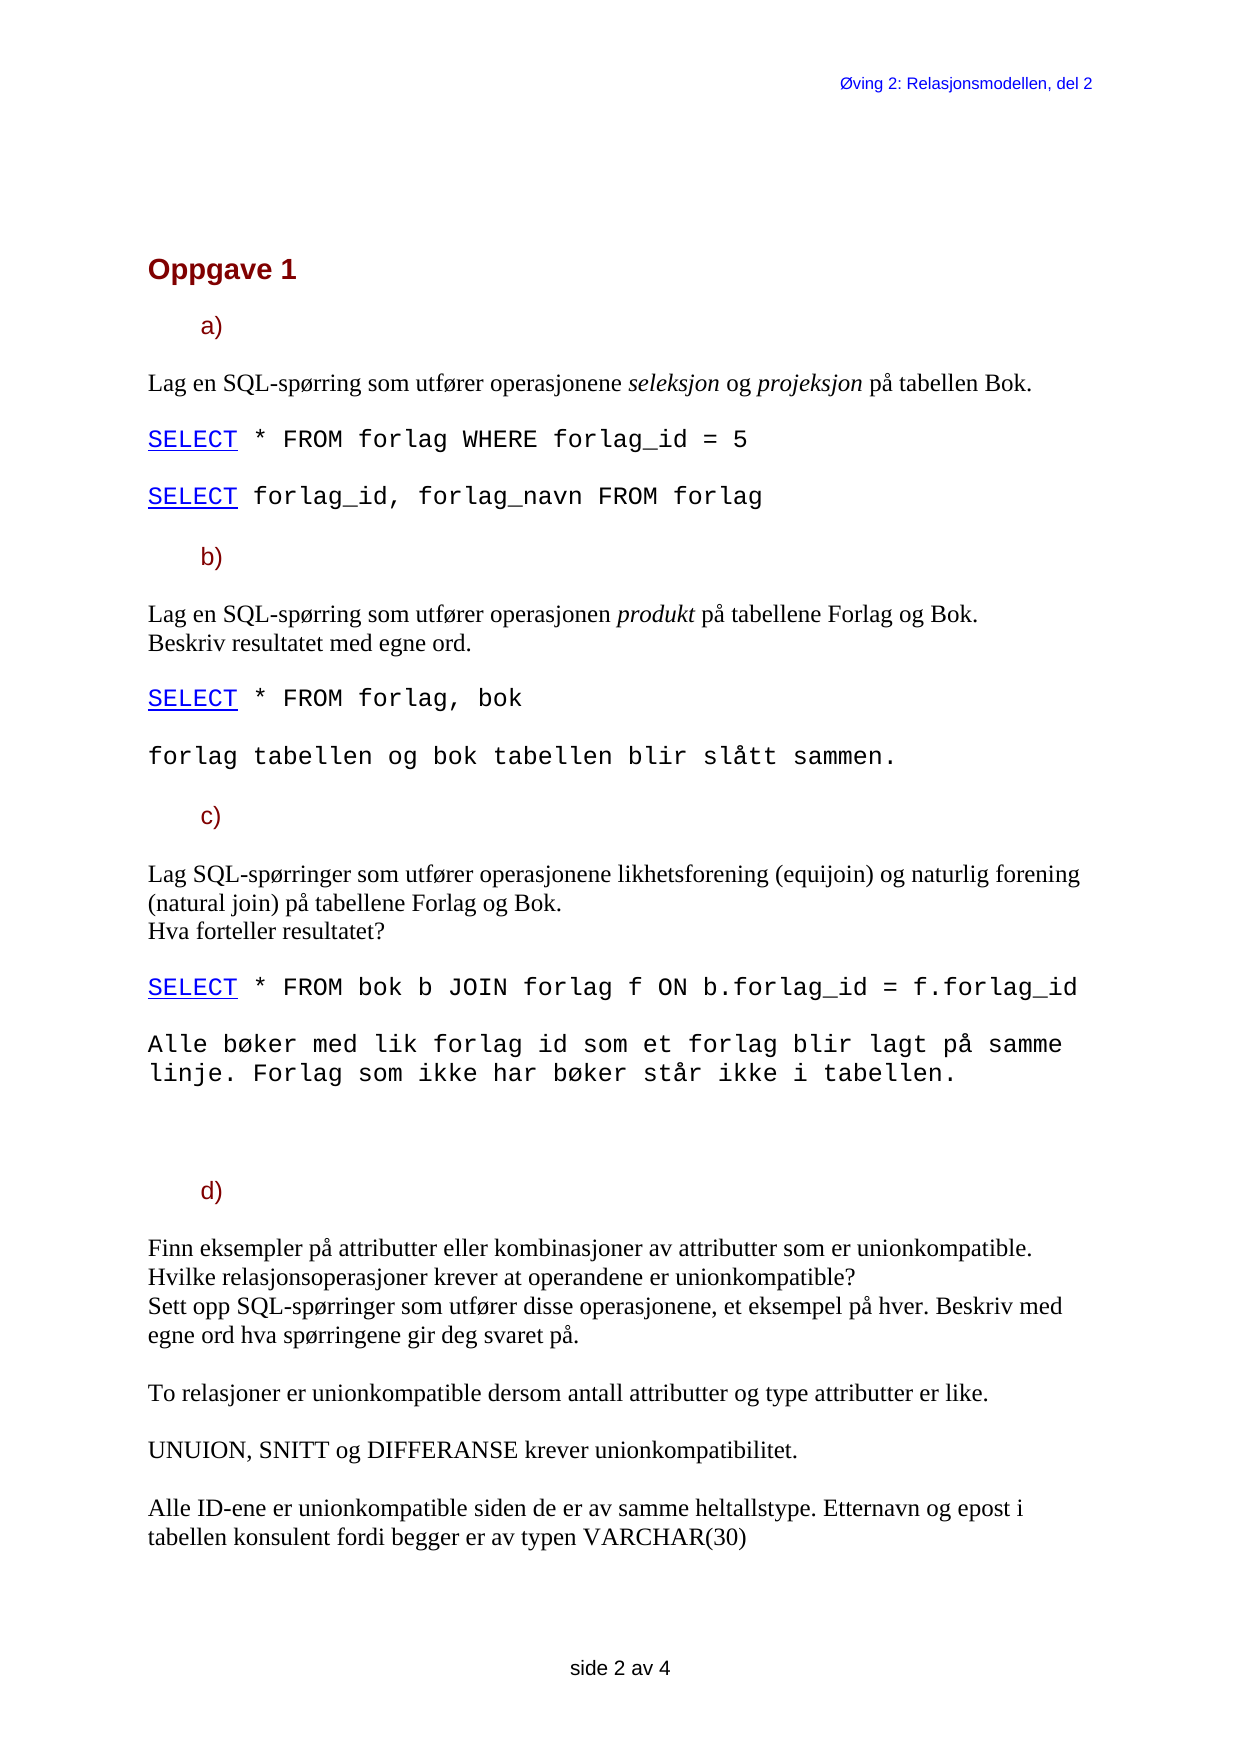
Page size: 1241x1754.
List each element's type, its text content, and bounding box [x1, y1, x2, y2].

subtitle b) [200, 541, 1092, 570]
subtitle c) [200, 801, 1092, 830]
text SELECT forlag_id, forlag_navn FROM forlag [148, 484, 1092, 512]
subtitle Oppgave 1 [148, 252, 1092, 286]
text UNUION, SNITT og DIFFERANSE krever unionkompatibilitet. [148, 1436, 1092, 1464]
text Alle ID-ene er unionkompatible siden de er av samme heltallstype. Etternavn og epost i tabellen konsulent fordi begger er av typen VARCHAR(30) [148, 1493, 1092, 1551]
text To relasjoner er unionkompatible dersom antall attributter og type attributter er like. [148, 1378, 1092, 1406]
text SELECT * FROM bok b JOIN forlag f ON b.forlag_id = f.forlag_id [148, 974, 1092, 1003]
text forlag tabellen og bok tabellen blir slått sammen. [148, 743, 1092, 772]
text Lag en SQL-spørring som utfører operasjonene seleksjon og projeksjon på tabellen Bok. [148, 368, 1092, 397]
text SELECT * FROM forlag, bok [148, 686, 1092, 714]
text Alle bøker med lik forlag id som et forlag blir lagt på samme linje. Forlag som ikke har bøker står ikke i tabellen. [148, 1032, 1092, 1088]
text Lag SQL-spørringer som utfører operasjonene likhetsforening (equijoin) og naturlig forening (natural join) på tabellene Forlag og Bok. Hva forteller resultatet? [148, 859, 1092, 945]
text SELECT * FROM forlag WHERE forlag_id = 5 [148, 426, 1092, 455]
text Finn eksempler på attributter eller kombinasjoner av attributter som er unionkompatible. Hvilke relasjonsoperasjoner krever at operandene er unionkompatible? Sett opp SQL-spørringer som utfører disse operasjonene, et eksempel på hver. Beskriv med egne ord hva spørringene gir deg svaret på. [148, 1233, 1092, 1348]
text Lag en SQL-spørring som utfører operasjonen produkt på tabellene Forlag og Bok. Beskriv resultatet med egne ord. [148, 599, 1092, 657]
subtitle d) [200, 1176, 1092, 1204]
subtitle a) [200, 311, 1092, 339]
